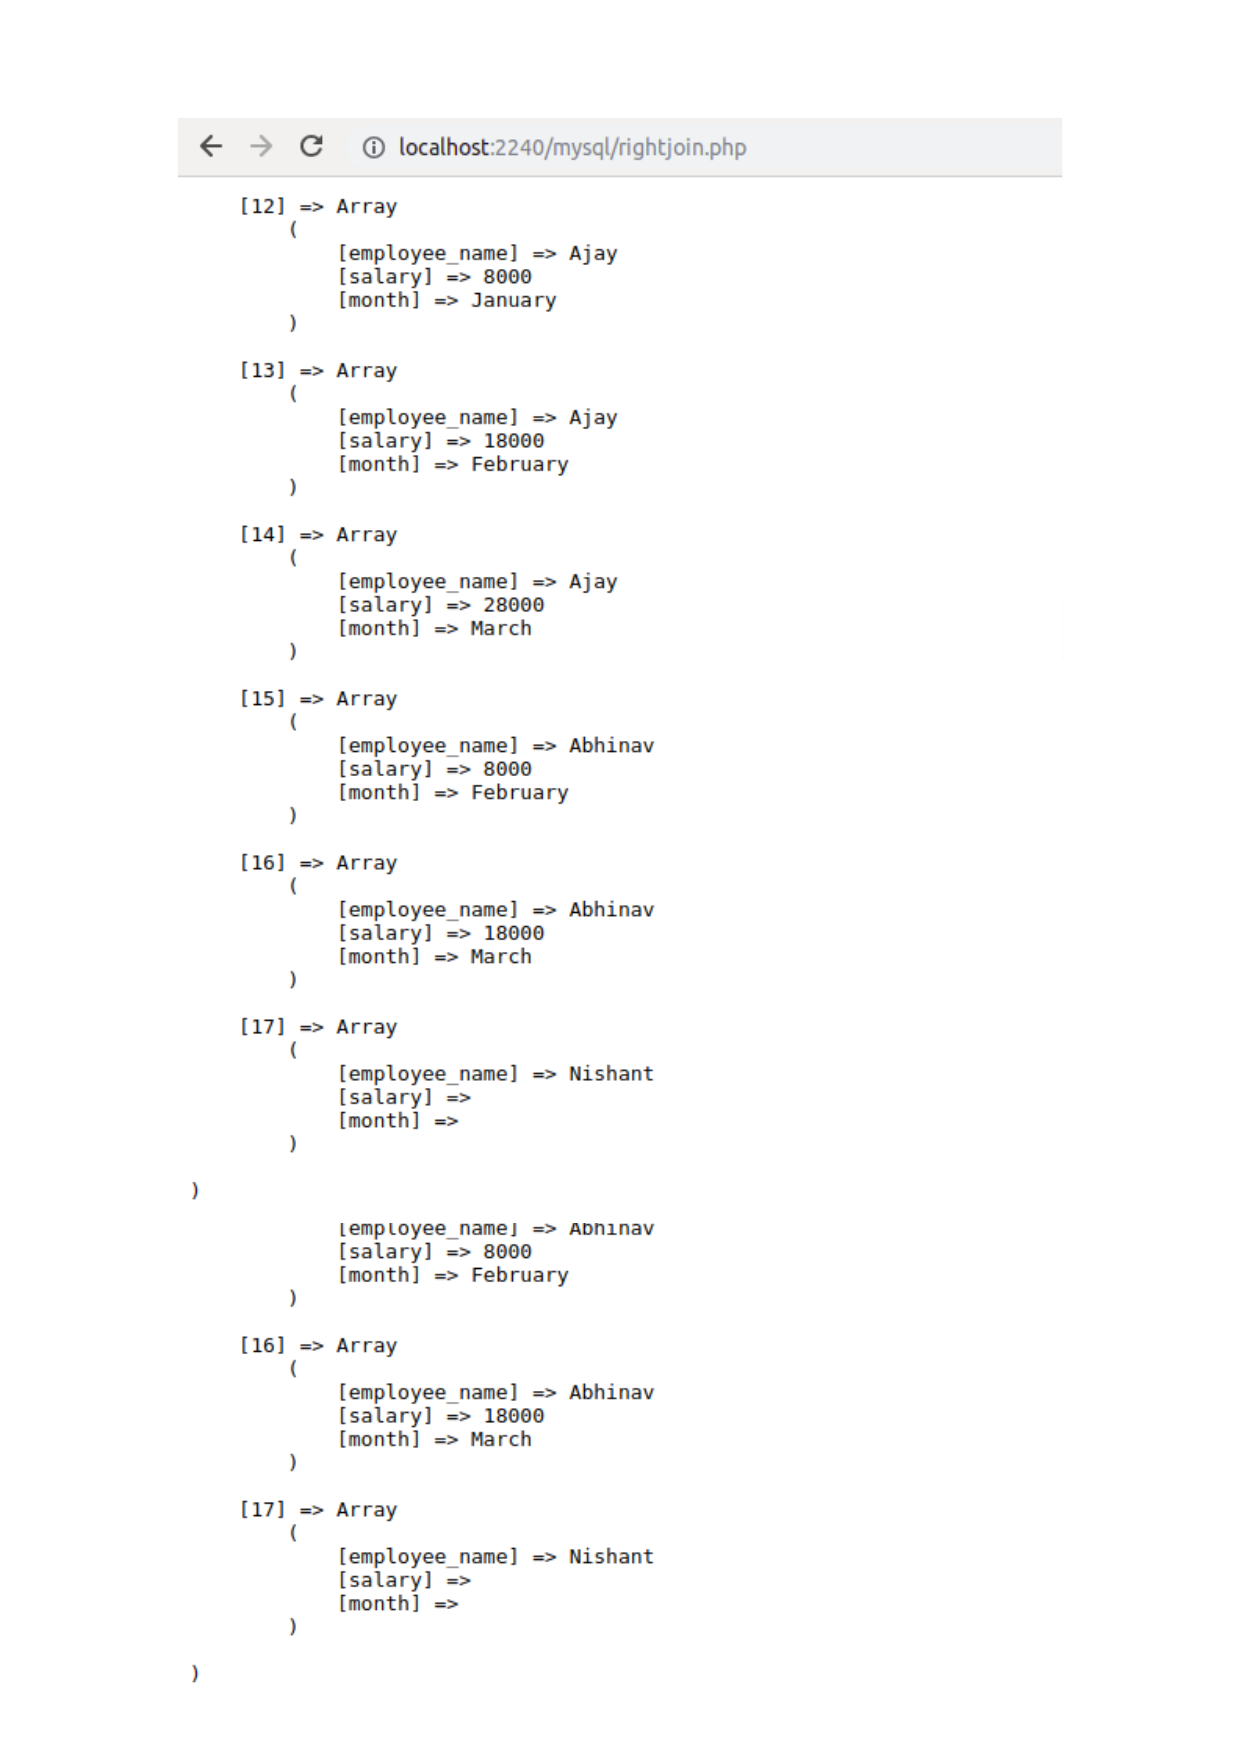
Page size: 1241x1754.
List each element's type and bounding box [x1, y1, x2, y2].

picture [177, 118, 1063, 1706]
